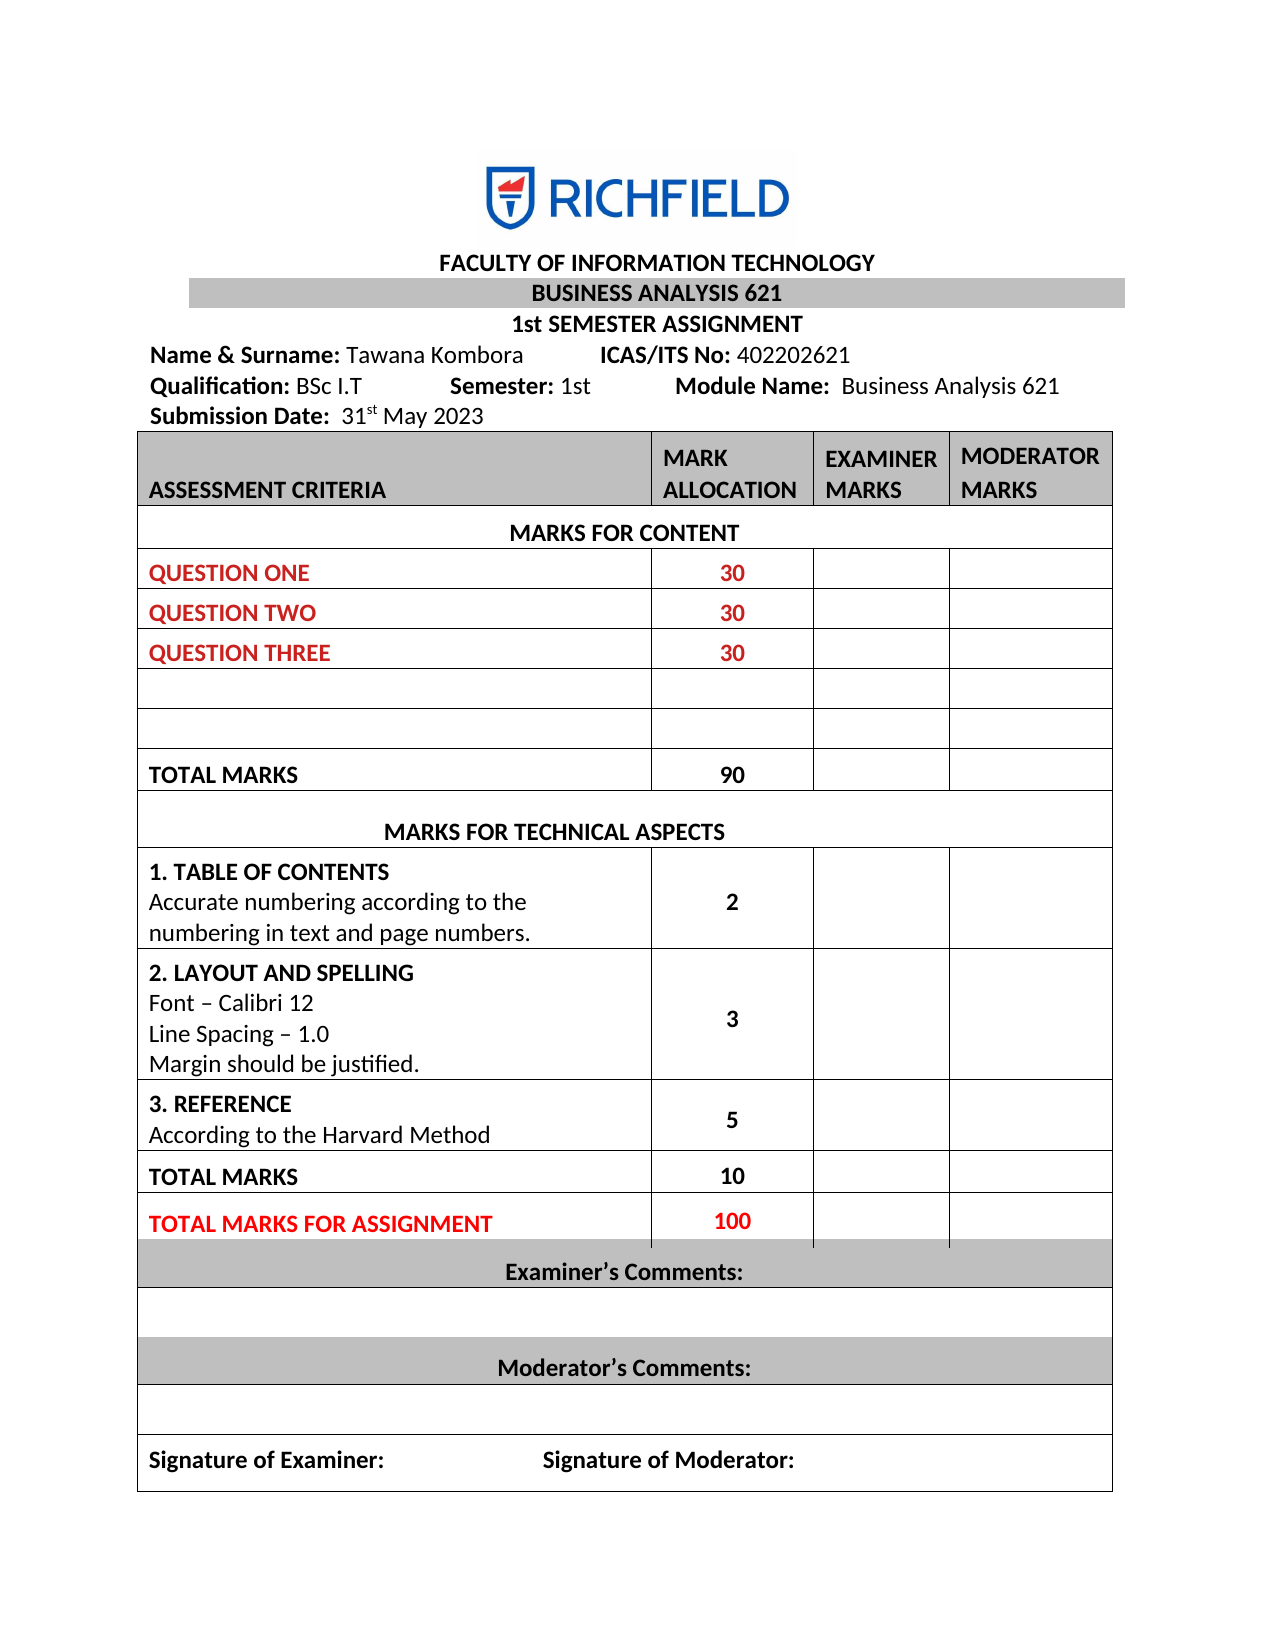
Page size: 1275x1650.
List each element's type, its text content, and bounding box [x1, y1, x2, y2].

table_cell [950, 589, 1112, 627]
table_cell [950, 1080, 1112, 1150]
table_cell [950, 791, 1112, 847]
table_header ASSESSMENT CRITERIA [138, 432, 651, 505]
table_cell Moderator’s Comments: [138, 1343, 1112, 1384]
table_cell 3 [652, 949, 813, 1079]
table_cell [950, 669, 1112, 707]
table_cell [950, 549, 1112, 587]
table_cell TOTAL MARKS [138, 1151, 651, 1192]
table_cell [814, 669, 949, 707]
table_cell [814, 791, 949, 847]
table_cell [652, 669, 813, 707]
table_cell TOTAL MARKS [138, 749, 651, 790]
table_cell [950, 1151, 1112, 1192]
table_cell 30 [652, 589, 813, 627]
text Qualification: BSc I.T Semester: 1st Module Name: Business Analysis 621 [150, 370, 1125, 400]
table_cell [814, 848, 949, 948]
table_cell [950, 949, 1112, 1079]
table_cell [814, 949, 949, 1079]
table_cell [814, 629, 949, 667]
table_cell 100 [652, 1193, 813, 1239]
table_cell [138, 709, 651, 747]
table_header MARK ALLOCATION [652, 432, 813, 505]
table_cell [814, 549, 949, 587]
table_header EXAMINER MARKS [814, 432, 949, 505]
table_cell [950, 848, 1112, 948]
text 1st SEMESTER ASSIGNMENT [189, 308, 1125, 339]
table_cell [950, 709, 1112, 747]
text Submission Date: 31st May 2023 [150, 400, 1125, 431]
table_cell QUESTION ONE [138, 549, 651, 587]
table_cell 2 [652, 848, 813, 948]
table_cell [950, 629, 1112, 667]
table_cell 2. LAYOUT AND SPELLING Font – Calibri 12 Line Spacing – 1.0 Margin should be justified. [138, 949, 651, 1079]
table_cell [950, 1193, 1112, 1239]
table_cell 5 [652, 1080, 813, 1150]
table_cell [814, 1193, 949, 1239]
table_cell [814, 709, 949, 747]
table_cell QUESTION THREE [138, 629, 651, 667]
table_cell Signature of Examiner: Signature of Moderator: [138, 1435, 1112, 1491]
table_header MODERATOR MARKS [950, 432, 1112, 505]
table_cell [814, 749, 949, 790]
table_cell [814, 1151, 949, 1192]
table_cell [950, 749, 1112, 790]
picture [476, 150, 799, 247]
table_cell 30 [652, 549, 813, 587]
table_cell 1. TABLE OF CONTENTS Accurate numbering according to the numbering in text and page numbers. [138, 848, 651, 948]
table_cell [814, 1080, 949, 1150]
text BUSINESS ANALYSIS 621 [189, 278, 1125, 308]
table_cell 90 [652, 749, 813, 790]
table_cell [652, 709, 813, 747]
table_cell [814, 589, 949, 627]
table_cell MARKS FOR CONTENT [138, 506, 1112, 547]
table_cell Examiner’s Comments: [138, 1248, 1112, 1287]
table_cell QUESTION TWO [138, 589, 651, 627]
text FACULTY OF INFORMATION TECHNOLOGY [189, 247, 1125, 277]
table_cell 30 [652, 629, 813, 667]
table_cell MARKS FOR TECHNICAL ASPECTS [138, 791, 814, 847]
table_cell 10 [652, 1151, 813, 1192]
table_cell TOTAL MARKS FOR ASSIGNMENT [138, 1193, 651, 1239]
table_cell [138, 1288, 1112, 1337]
table_cell [138, 1385, 1112, 1434]
table_cell [138, 669, 651, 707]
text Name & Surname: Tawana Kombora ICAS/ITS No: 402202621 [150, 339, 1125, 370]
table_cell 3. REFERENCE According to the Harvard Method [138, 1080, 651, 1150]
